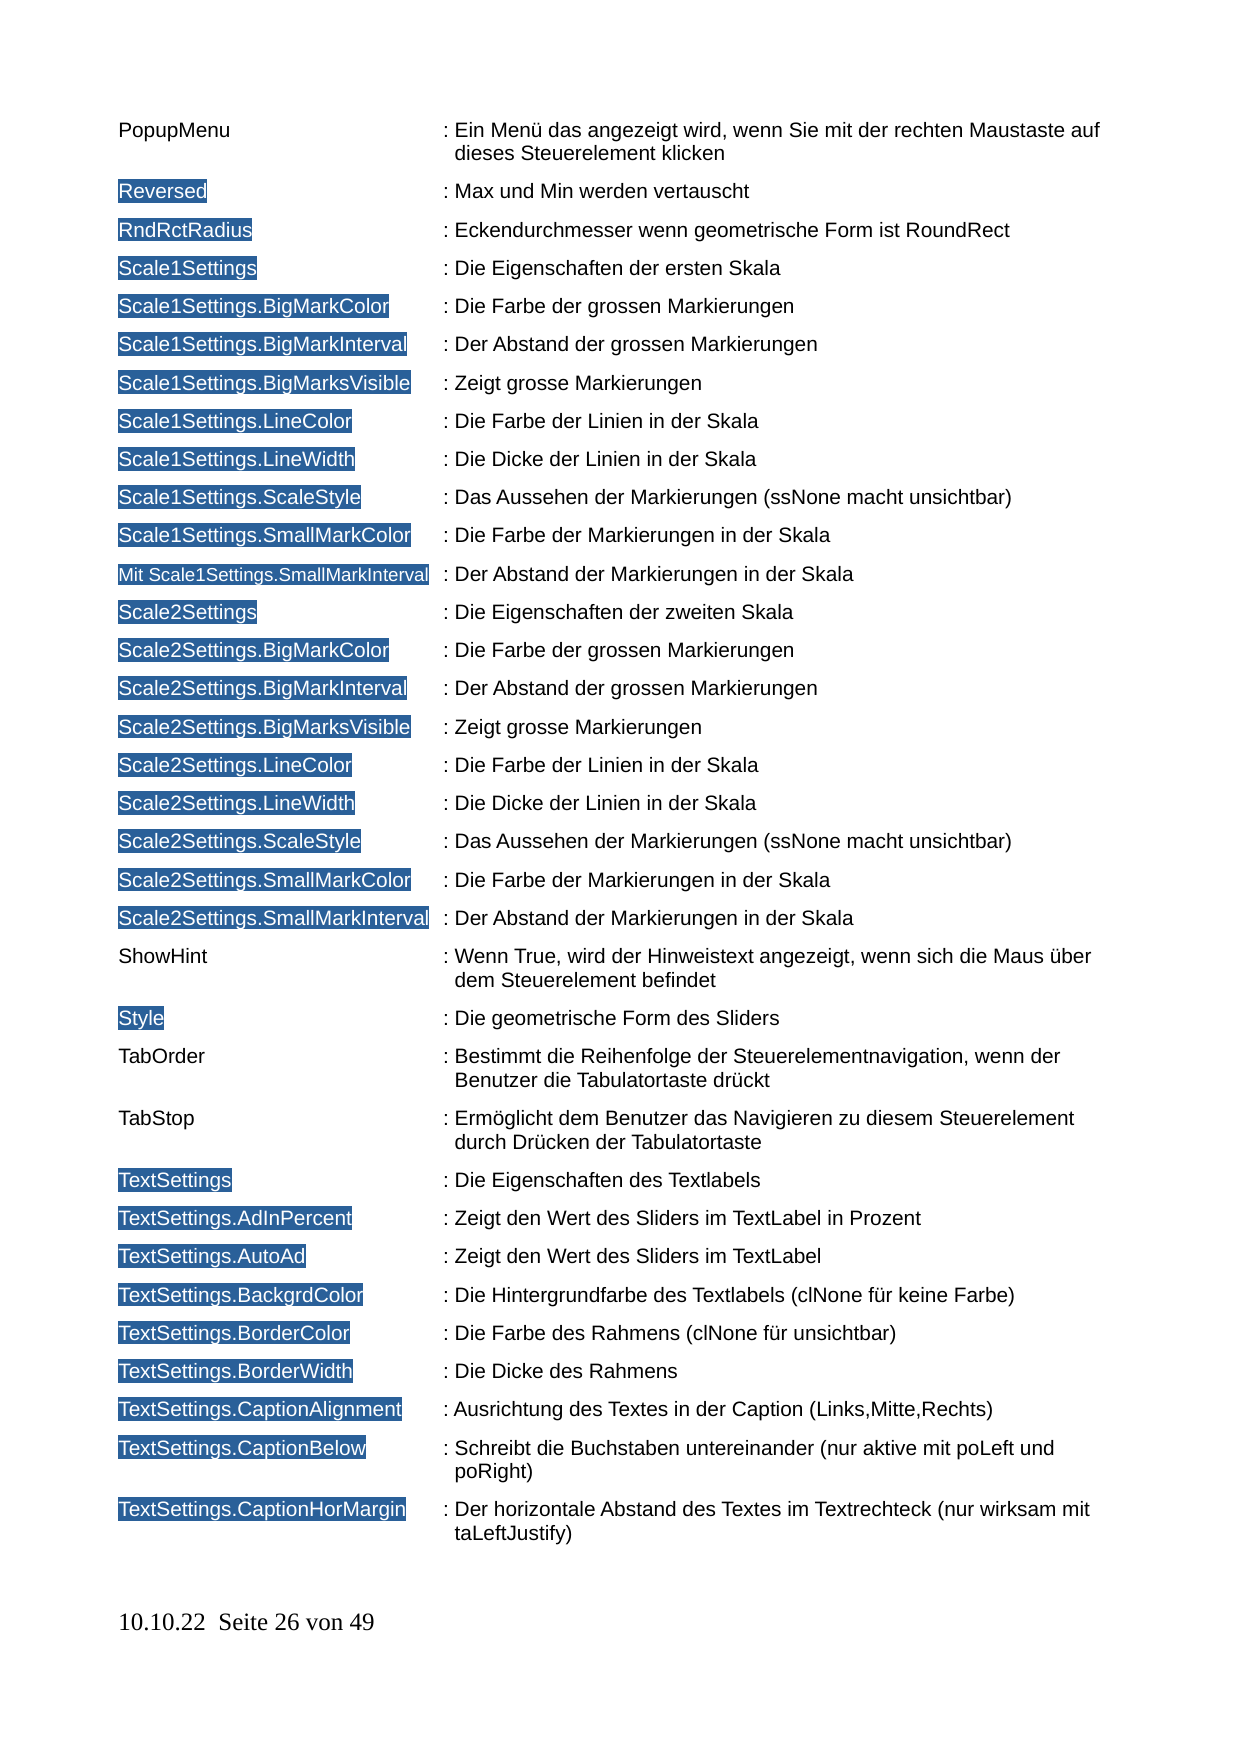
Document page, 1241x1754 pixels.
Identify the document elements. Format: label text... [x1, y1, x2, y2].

text Scale1Settings.BigMarkInterval : Der Abstand der grossen Markierungen [118, 333, 1122, 357]
text RndRctRadius : Eckendurchmesser wenn geometrische Form ist RoundRect [118, 218, 1122, 242]
text Scale1Settings.BigMarksVisible : Zeigt grosse Markierungen [118, 371, 1122, 395]
text Scale2Settings.BigMarksVisible : Zeigt grosse Markierungen [118, 715, 1122, 739]
text TextSettings : Die Eigenschaften des Textlabels [118, 1168, 1122, 1192]
text Scale1Settings : Die Eigenschaften der ersten Skala [118, 256, 1122, 280]
text Scale1Settings.BigMarkColor : Die Farbe der grossen Markierungen [118, 295, 1122, 318]
text Scale2Settings.ScaleStyle : Das Aussehen der Markierungen (ssNone macht unsichtbar) [118, 830, 1122, 853]
text TabOrder : Bestimmt die Reihenfolge der Steuerelementnavigation, wenn der Benutzer die Tabulatortaste drückt [118, 1045, 1122, 1092]
text ShowHint : Wenn True, wird der Hinweistext angezeigt, wenn sich die Maus über dem Steuerelement befindet [118, 944, 1122, 992]
text TextSettings.BackgrdColor : Die Hintergrundfarbe des Textlabels (clNone für keine Farbe) [118, 1283, 1122, 1307]
text Scale2Settings.LineColor : Die Farbe der Linien in der Skala [118, 753, 1122, 777]
text TextSettings.BorderColor : Die Farbe des Rahmens (clNone für unsichtbar) [118, 1321, 1122, 1345]
text TextSettings.CaptionAlignment : Ausrichtung des Textes in der Caption (Links,Mitte,Rechts) [118, 1398, 1122, 1421]
text TextSettings.AutoAd : Zeigt den Wert des Sliders im TextLabel [118, 1245, 1122, 1268]
text Mit Scale1Settings.SmallMarkInterval : Der Abstand der Markierungen in der Skala [118, 562, 1122, 586]
text Style : Die geometrische Form des Sliders [118, 1006, 1122, 1030]
text Scale1Settings.SmallMarkColor : Die Farbe der Markierungen in der Skala [118, 524, 1122, 548]
text Scale2Settings.BigMarkInterval : Der Abstand der grossen Markierungen [118, 677, 1122, 701]
text TextSettings.AdInPercent : Zeigt den Wert des Sliders im TextLabel in Prozent [118, 1207, 1122, 1230]
text Reversed : Max und Min werden vertauscht [118, 180, 1122, 204]
text TextSettings.CaptionHorMargin : Der horizontale Abstand des Textes im Textrechteck (nur wirksam mit taLeftJustify) [118, 1498, 1122, 1545]
text Scale2Settings : Die Eigenschaften der zweiten Skala [118, 601, 1122, 624]
text Scale1Settings.LineWidth : Die Dicke der Linien in der Skala [118, 448, 1122, 471]
text TextSettings.CaptionBelow : Schreibt die Buchstaben untereinander (nur aktive mit poLeft und poRight) [118, 1436, 1122, 1483]
text Scale2Settings.SmallMarkInterval : Der Abstand der Markierungen in der Skala [118, 906, 1122, 930]
text Scale2Settings.BigMarkColor : Die Farbe der grossen Markierungen [118, 639, 1122, 662]
text Scale1Settings.ScaleStyle : Das Aussehen der Markierungen (ssNone macht unsichtbar) [118, 486, 1122, 509]
text TextSettings.BorderWidth : Die Dicke des Rahmens [118, 1359, 1122, 1383]
text Scale2Settings.SmallMarkColor : Die Farbe der Markierungen in der Skala [118, 868, 1122, 892]
text Scale2Settings.LineWidth : Die Dicke der Linien in der Skala [118, 792, 1122, 815]
text Scale1Settings.LineColor : Die Farbe der Linien in der Skala [118, 409, 1122, 433]
text PopupMenu : Ein Menü das angezeigt wird, wenn Sie mit der rechten Maustaste auf dieses Steuerelement klicken [118, 118, 1122, 165]
text TabStop : Ermöglicht dem Benutzer das Navigieren zu diesem Steuerelement durch Drücken der Tabulatortaste [118, 1107, 1122, 1154]
